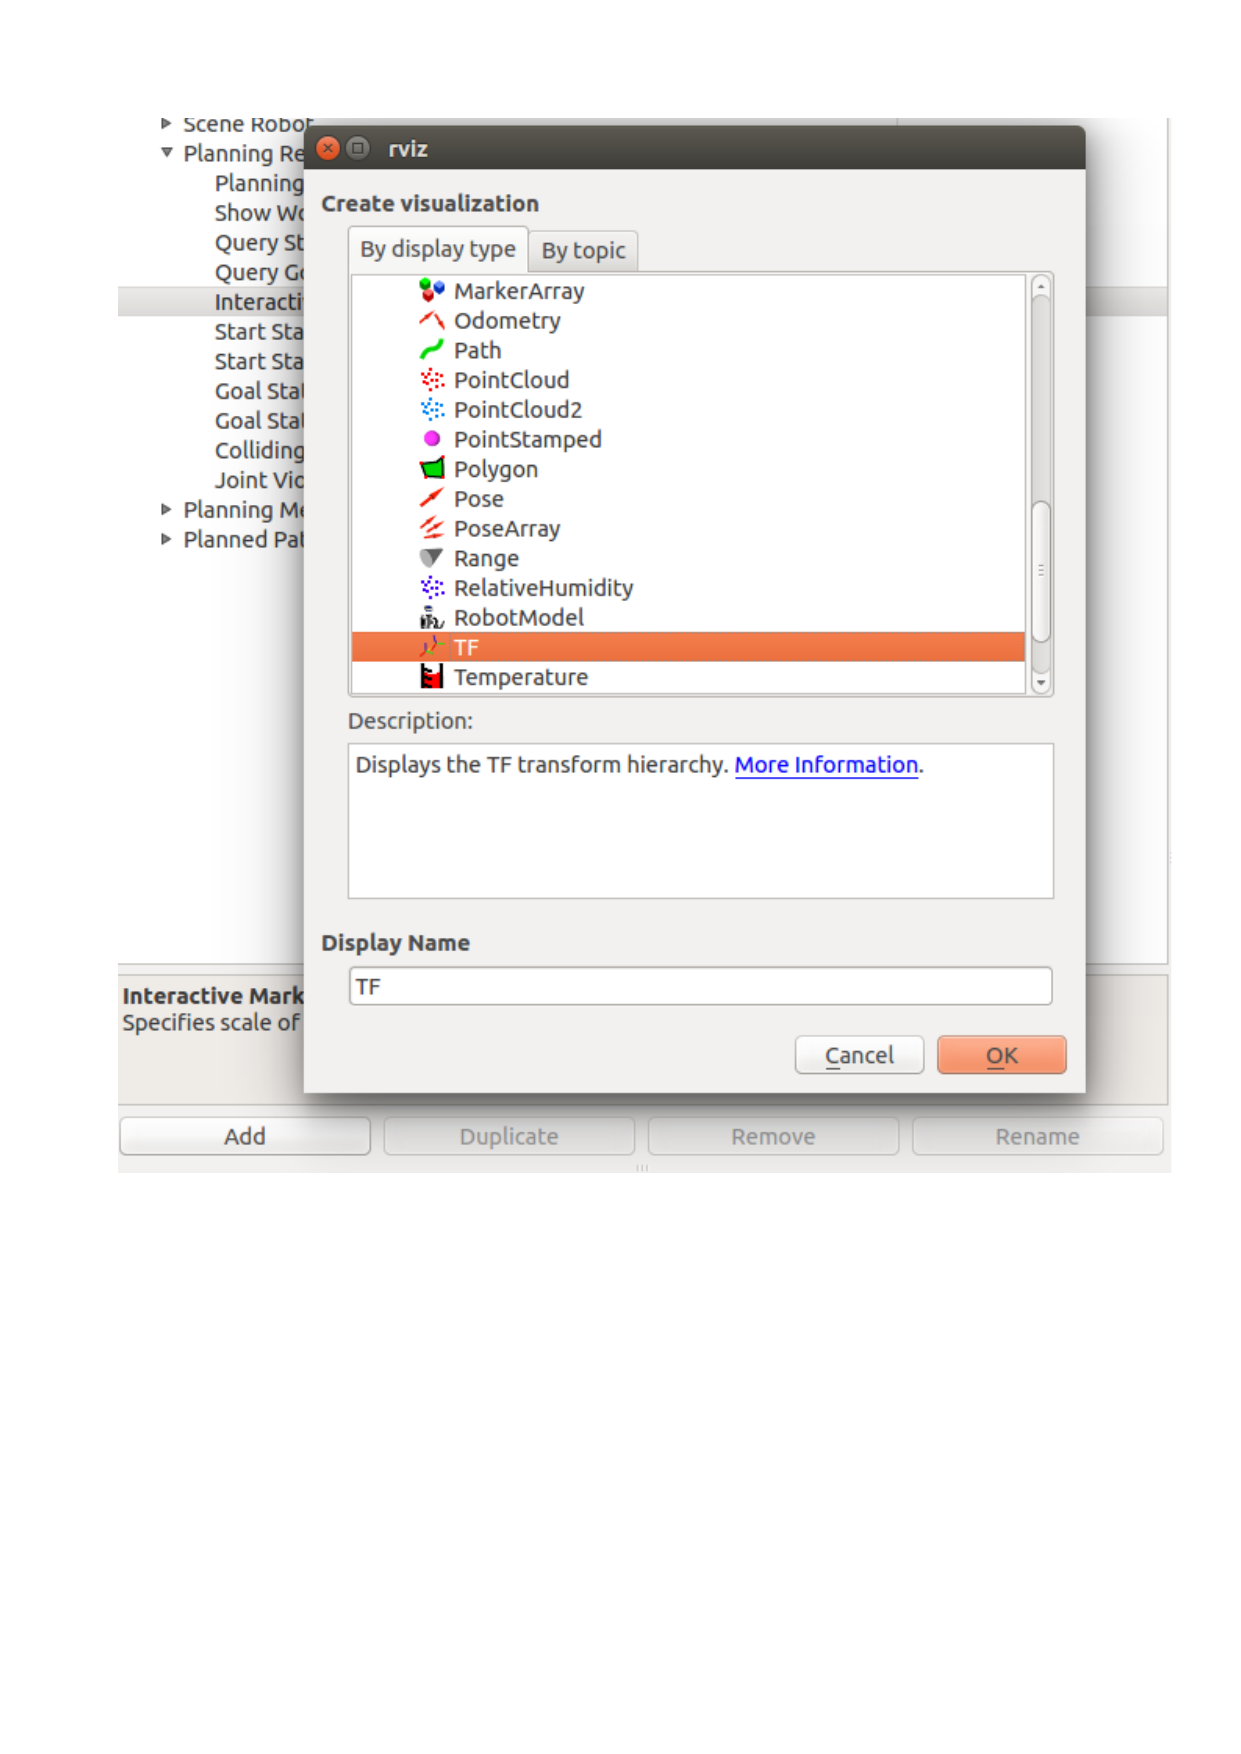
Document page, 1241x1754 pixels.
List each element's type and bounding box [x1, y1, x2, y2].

picture [118, 118, 1172, 1173]
